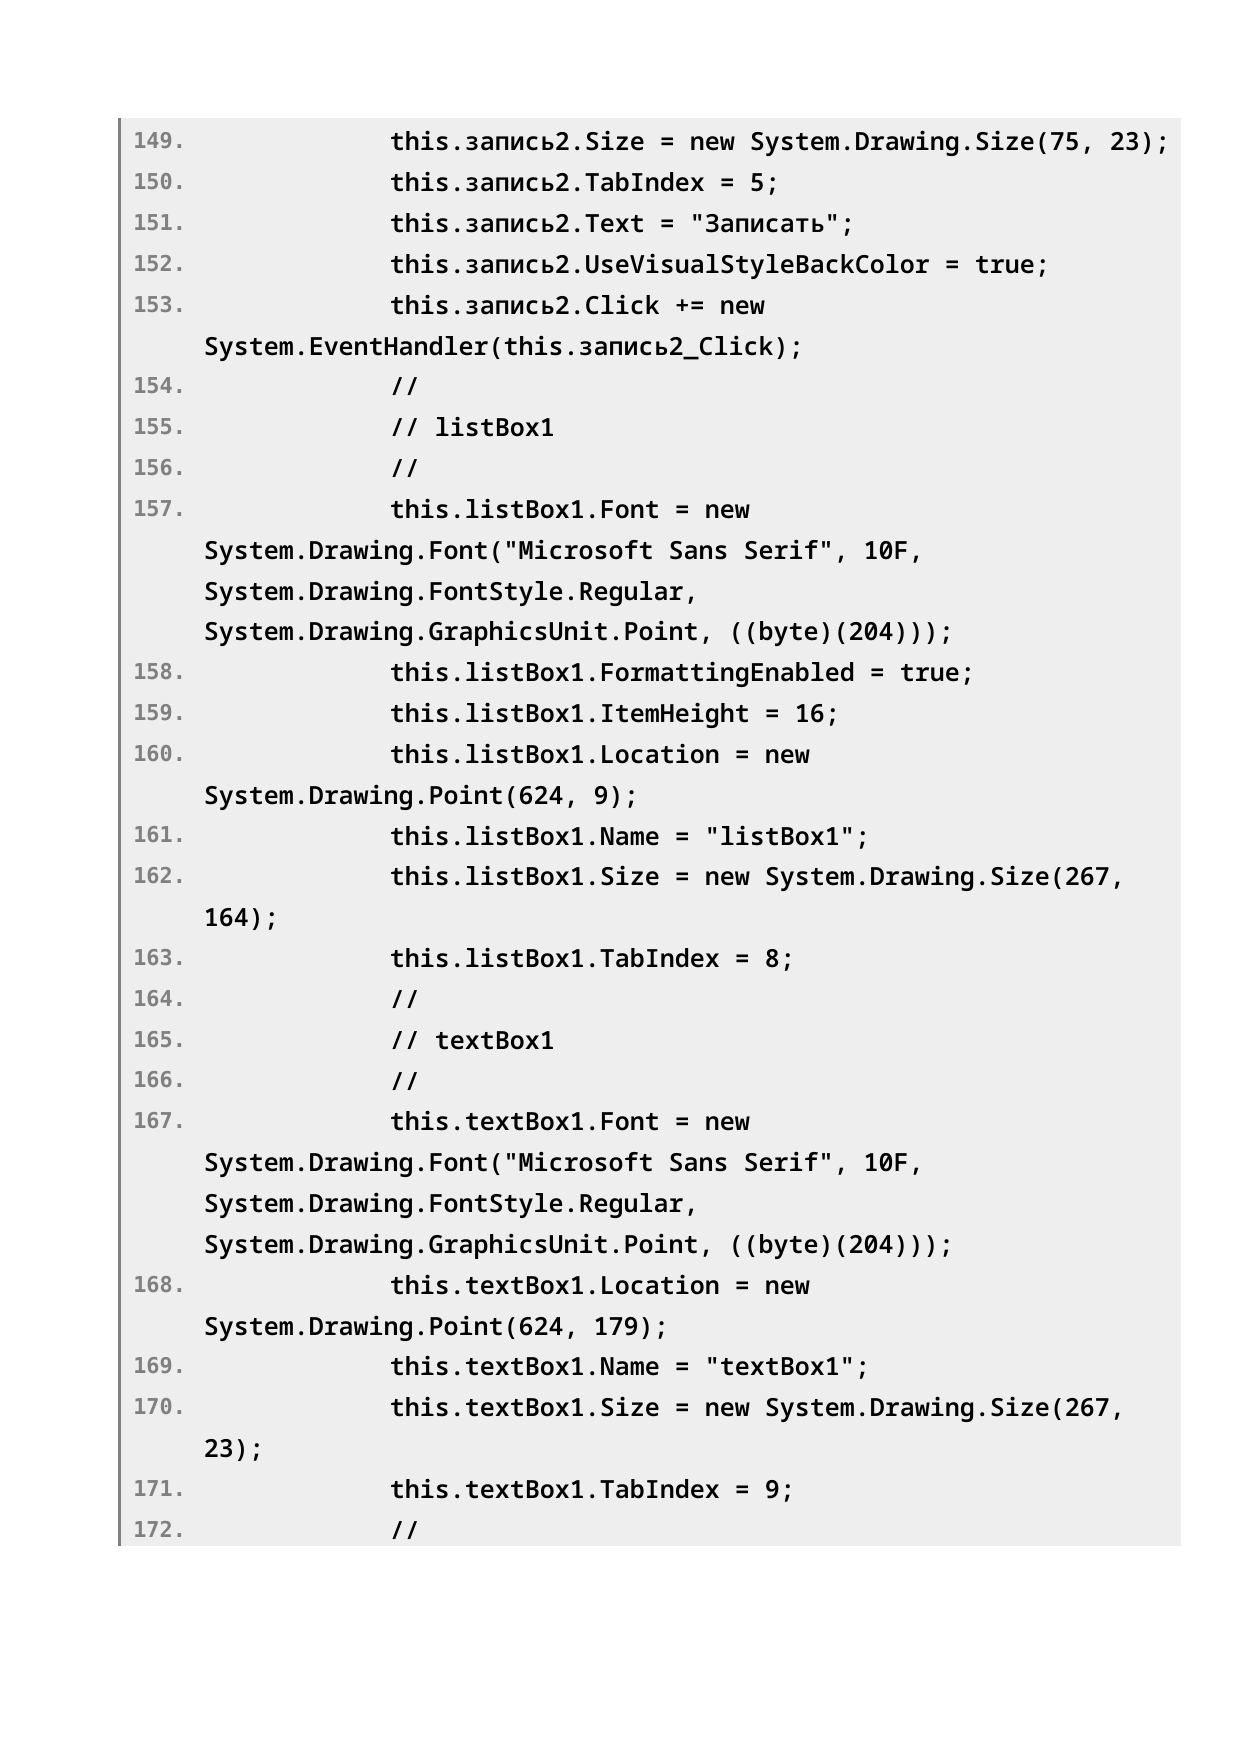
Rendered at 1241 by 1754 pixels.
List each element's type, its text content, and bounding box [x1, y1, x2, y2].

list this.listBox1.FormattingEnabled = true; [121, 649, 1181, 689]
list // [121, 1506, 1181, 1546]
list this.textBox1.Name = "textBox1"; [121, 1343, 1181, 1383]
list this.запись2.Size = new System.Drawing.Size(75, 23); [121, 118, 1181, 158]
list this.запись2.TabIndex = 5; [121, 159, 1181, 199]
list this.textBox1.Size = new System.Drawing.Size(267, 23); [121, 1384, 1181, 1465]
list this.listBox1.TabIndex = 8; [121, 935, 1181, 975]
list this.textBox1.Font = new System.Drawing.Font("Microsoft Sans Serif", 10F, System.Drawing.FontStyle.Regular, System.Drawing.GraphicsUnit.Point, ((byte)(204))); [121, 1098, 1181, 1261]
list this.listBox1.Name = "listBox1"; [121, 812, 1181, 852]
list // textBox1 [121, 1016, 1181, 1056]
list this.запись2.UseVisualStyleBackColor = true; [121, 241, 1181, 281]
list this.запись2.Text = "Записать"; [121, 200, 1181, 240]
list // [121, 363, 1181, 403]
list this.listBox1.Size = new System.Drawing.Size(267, 164); [121, 853, 1181, 934]
list this.listBox1.ItemHeight = 16; [121, 690, 1181, 730]
list this.запись2.Click += new System.EventHandler(this.запись2_Click); [121, 281, 1181, 362]
list // [121, 976, 1181, 1016]
list // listBox1 [121, 404, 1181, 444]
list this.listBox1.Location = new System.Drawing.Point(624, 9); [121, 731, 1181, 811]
list // [121, 1057, 1181, 1097]
list this.listBox1.Font = new System.Drawing.Font("Microsoft Sans Serif", 10F, System.Drawing.FontStyle.Regular, System.Drawing.GraphicsUnit.Point, ((byte)(204))); [121, 486, 1181, 648]
list // [121, 445, 1181, 485]
list this.textBox1.TabIndex = 9; [121, 1466, 1181, 1506]
list this.textBox1.Location = new System.Drawing.Point(624, 179); [121, 1261, 1181, 1342]
